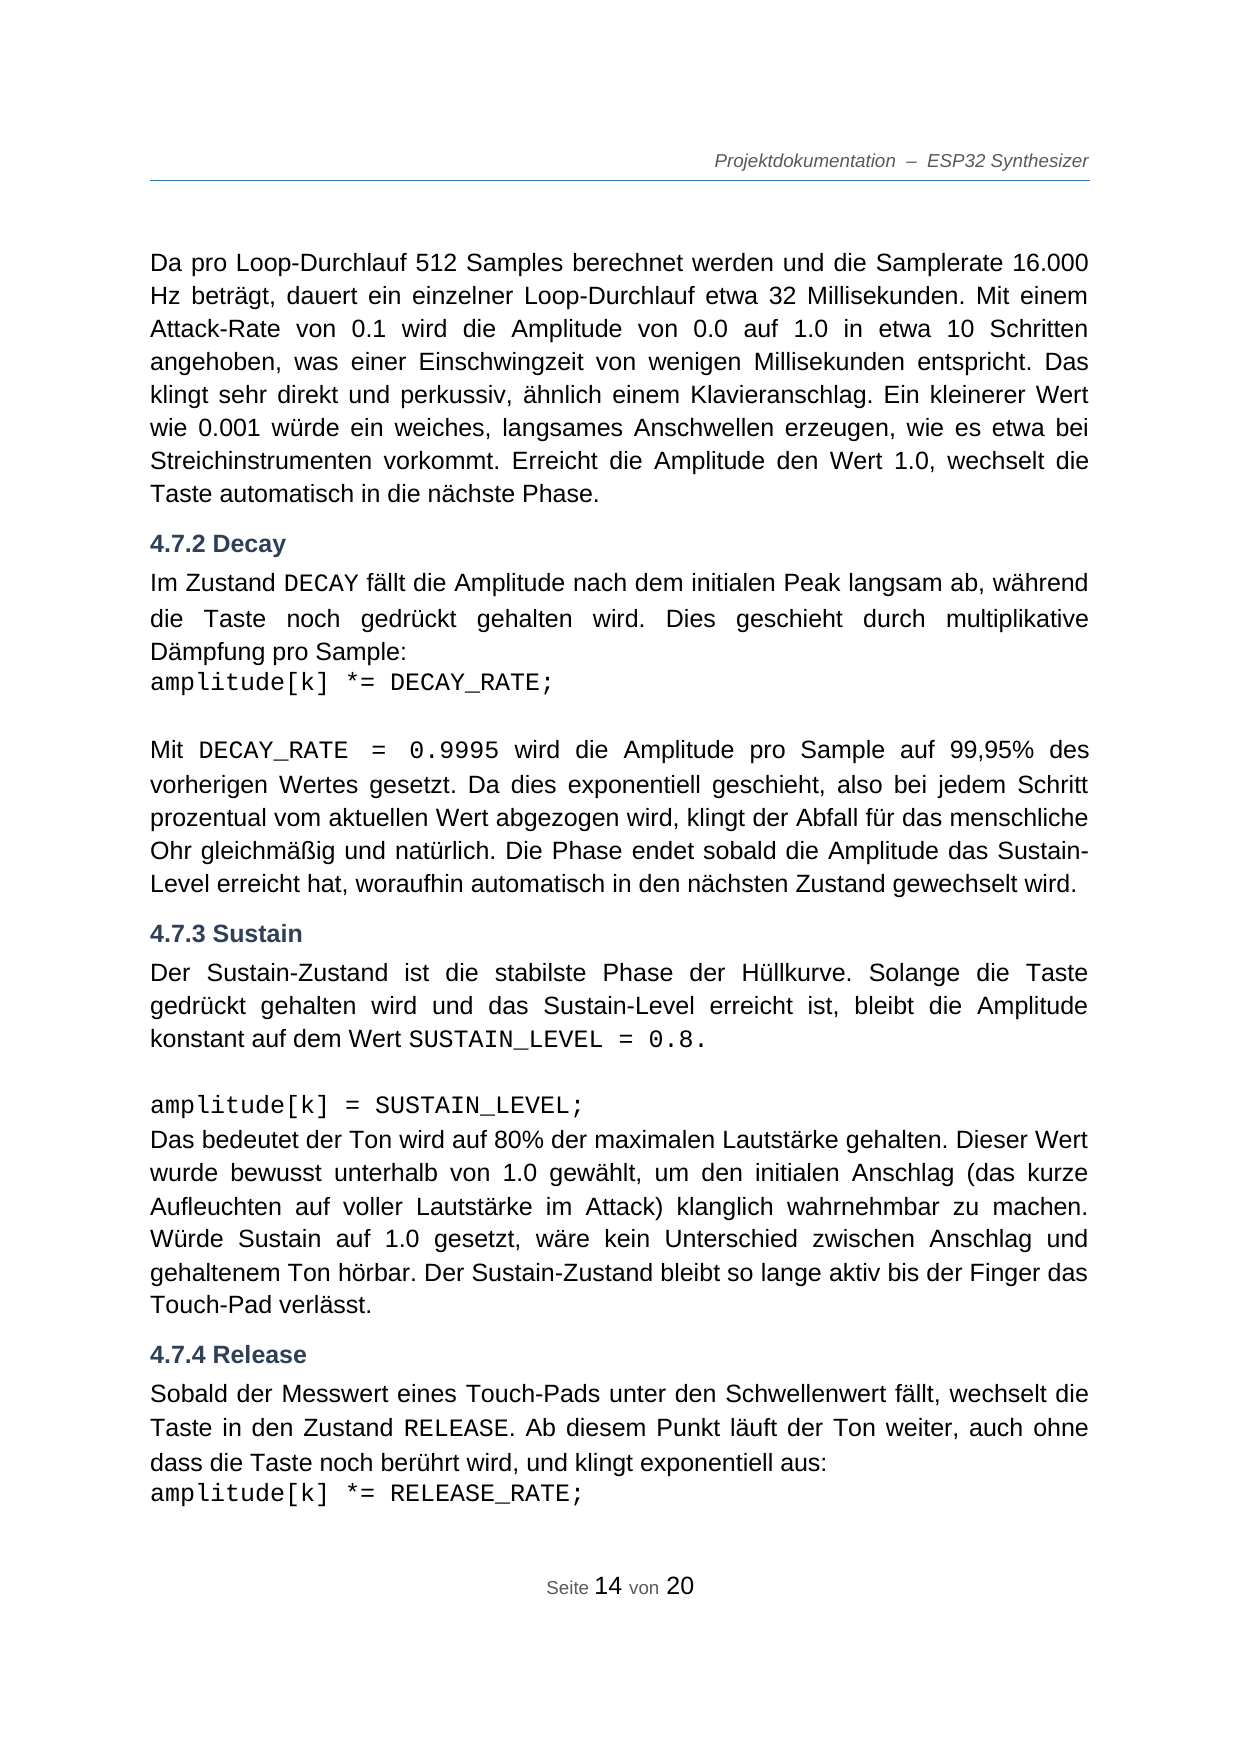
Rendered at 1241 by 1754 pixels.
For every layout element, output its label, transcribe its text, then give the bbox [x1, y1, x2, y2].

text amplitude[k] = SUSTAIN_LEVEL; [150, 1093, 1090, 1121]
text amplitude[k] *= RELEASE_RATE; [150, 1481, 1090, 1509]
text Der Sustain-Zustand ist die stabilste Phase der Hüllkurve. Solange die Taste gedrückt gehalten wird und das Sustain-Level erreicht ist, bleibt die Amplitude konstant auf dem Wert SUSTAIN_LEVEL = 0.8. [150, 958, 1090, 1055]
text amplitude[k] *= DECAY_RATE; [150, 669, 1090, 698]
text Da pro Loop-Durchlauf 512 Samples berechnet werden und die Samplerate 16.000 Hz beträgt, dauert ein einzelner Loop-Durchlauf etwa 32 Millisekunden. Mit einem Attack-Rate von 0.1 wird die Amplitude von 0.0 auf 1.0 in etwa 10 Schritten angehoben, was einer Einschwingzeit von wenigen Millisekunden entspricht. Das klingt sehr direkt und perkussiv, ähnlich einem Klavieranschlag. Ein kleinerer Wert wie 0.001 würde ein weiches, langsames Anschwellen erzeugen, wie es etwa bei Streichinstrumenten vorkommt. Erreicht die Amplitude den Wert 1.0, wechselt die Taste automatisch in die nächste Phase. [150, 248, 1090, 508]
subtitle 4.7.2 Decay [150, 529, 1090, 558]
text Im Zustand DECAY fällt die Amplitude nach dem initialen Peak langsam ab, während die Taste noch gedrückt gehalten wird. Dies geschieht durch multiplikative Dämpfung pro Sample: [150, 568, 1090, 665]
text Das bedeutet der Ton wird auf 80% der maximalen Lautstärke gehalten. Dieser Wert wurde bewusst unterhalb von 1.0 gewählt, um den initialen Anschlag (das kurze Aufleuchten auf voller Lautstärke im Attack) klanglich wahrnehmbar zu machen. Würde Sustain auf 1.0 gesetzt, wäre kein Unterschied zwischen Anschlag und gehaltenem Ton hörbar. Der Sustain-Zustand bleibt so lange aktiv bis der Finger das Touch-Pad verlässt. [150, 1125, 1090, 1319]
text Sobald der Messwert eines Touch-Pads unter den Schwellenwert fällt, wechselt die Taste in den Zustand RELEASE. Ab diesem Punkt läuft der Ton weiter, auch ohne dass die Taste noch berührt wird, und klingt exponentiell aus: [150, 1379, 1090, 1476]
text Mit DECAY_RATE = 0.9995 wird die Amplitude pro Sample auf 99,95% des vorherigen Wertes gesetzt. Da dies exponentiell geschieht, also bei jedem Schritt prozentual vom aktuellen Wert abgezogen wird, klingt der Abfall für das menschliche Ohr gleichmäßig und natürlich. Die Phase endet sobald die Amplitude das Sustain-Level erreicht hat, woraufhin automatisch in den nächsten Zustand gewechselt wird. [150, 735, 1090, 898]
subtitle 4.7.4 Release [150, 1340, 1090, 1369]
subtitle 4.7.3 Sustain [150, 919, 1090, 948]
